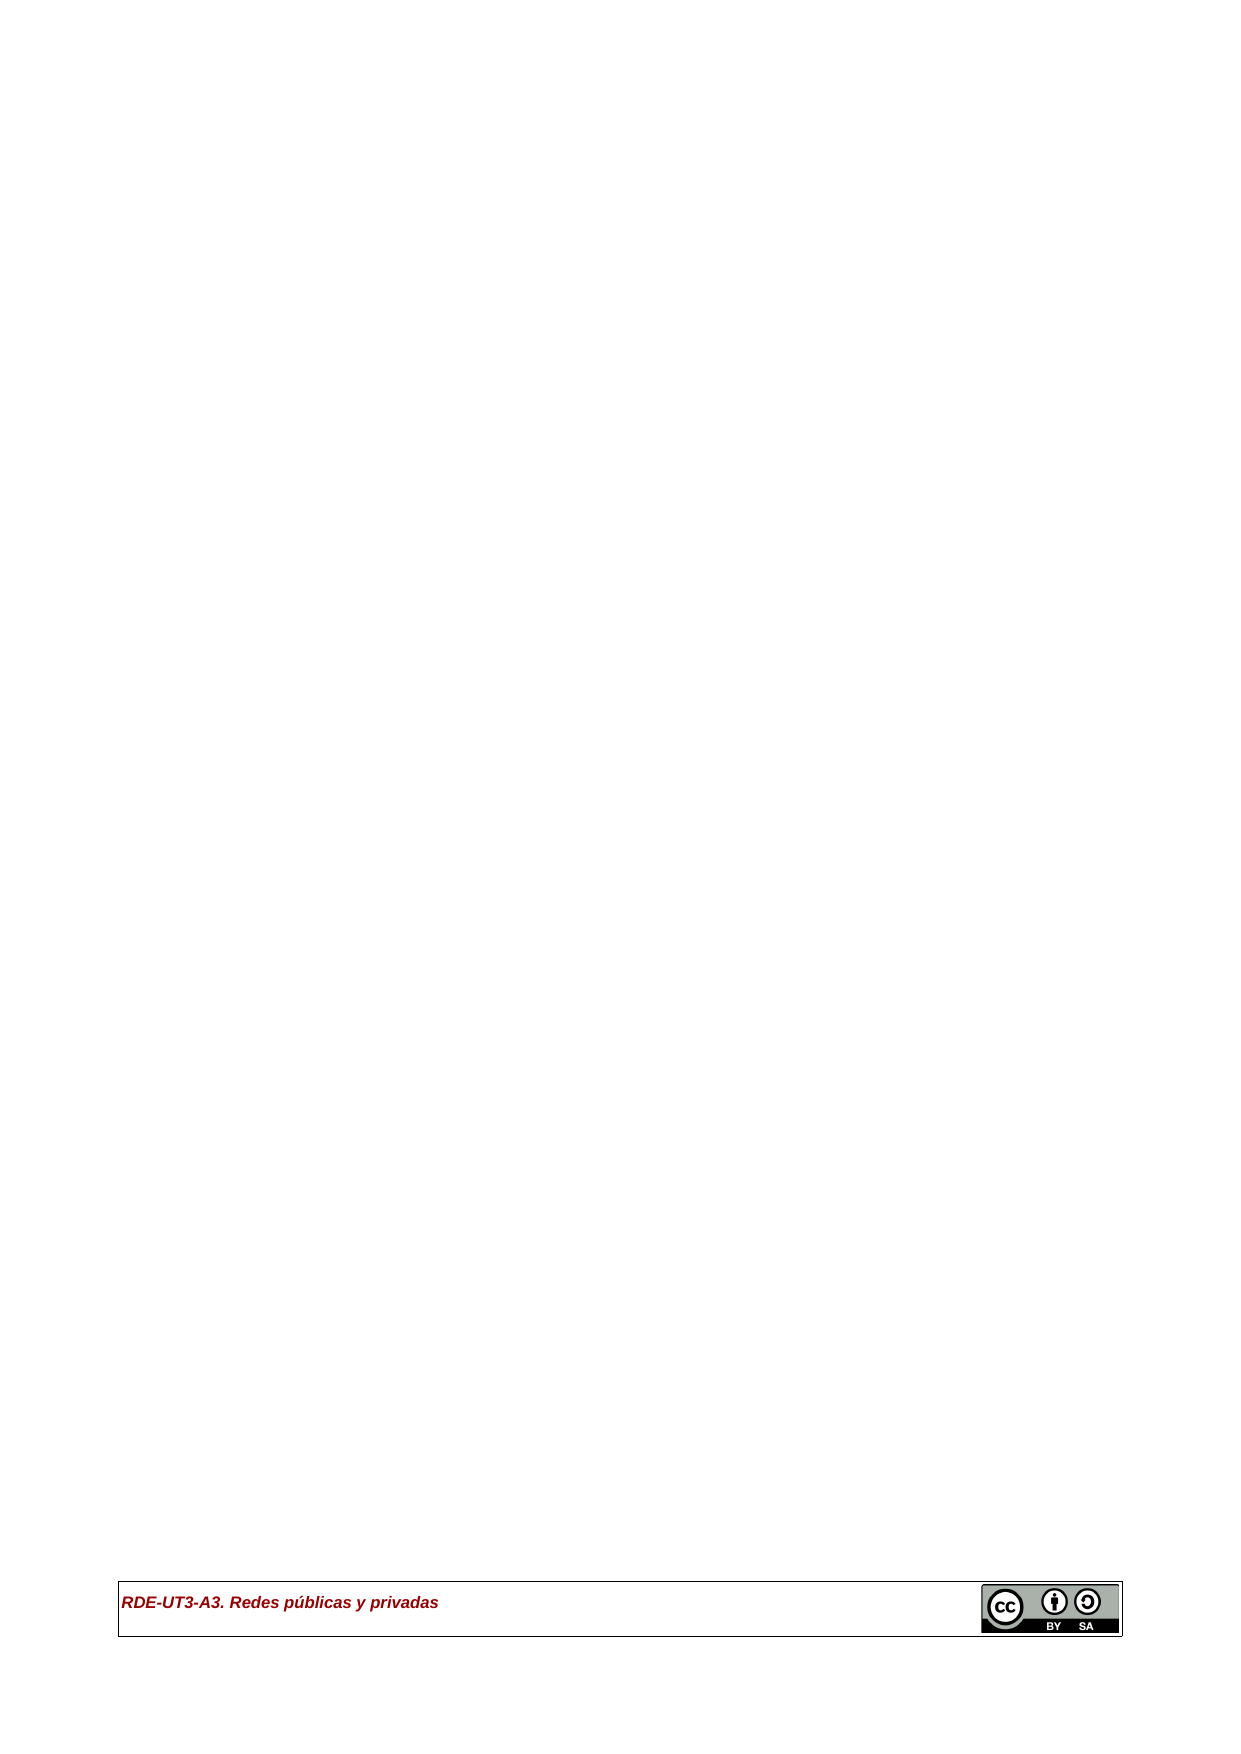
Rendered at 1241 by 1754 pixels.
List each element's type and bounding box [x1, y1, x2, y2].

picture [981, 1584, 1119, 1633]
